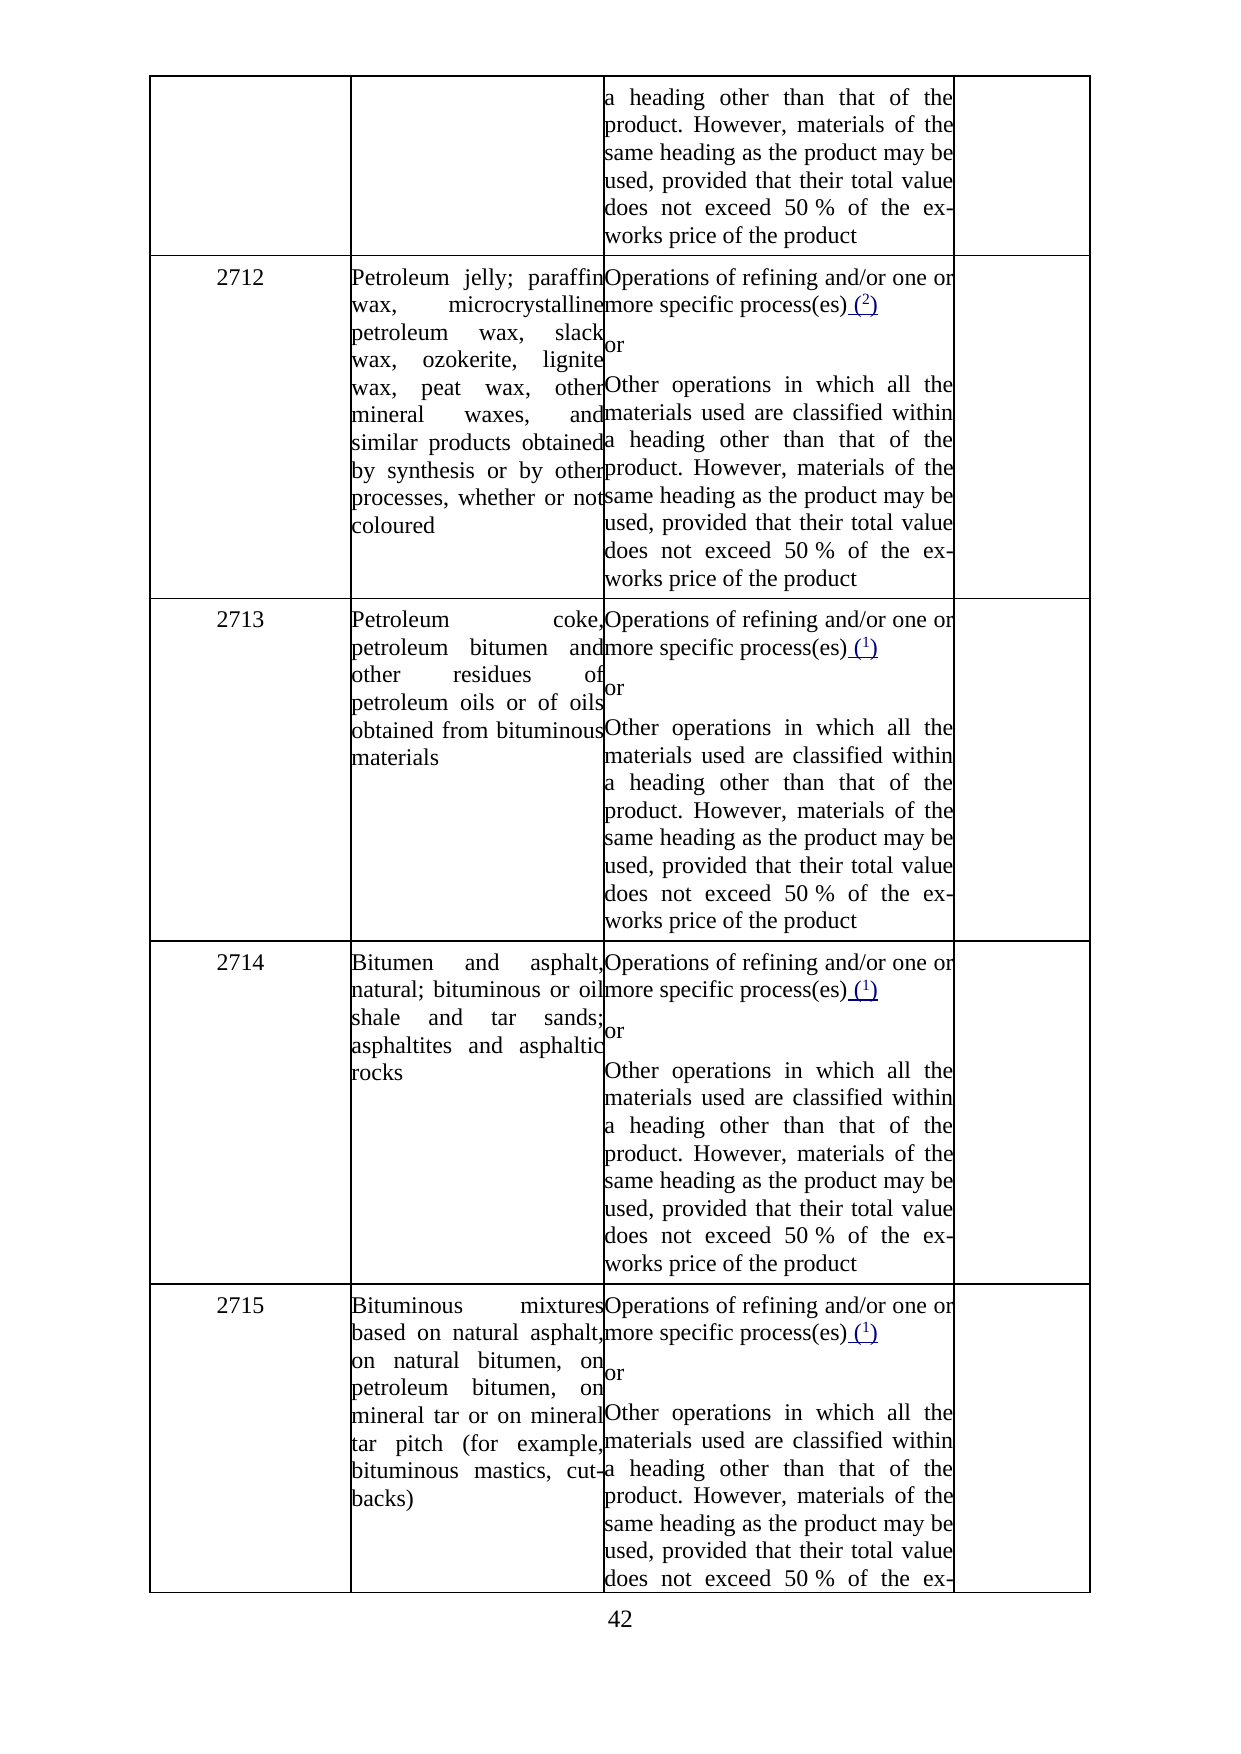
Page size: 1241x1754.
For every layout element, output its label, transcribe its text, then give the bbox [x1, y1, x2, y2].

table_cell a heading other than that of the product. However, materials of the same heading as the product may be used, provided that their total value does not exceed 50 % of the ex-works price of the product [605, 77, 953, 255]
table_cell Operations of refining and/or one or more specific process(es) (1) or Other operations in which all the materials used are classified within a heading other than that of the product. However, materials of the same heading as the product may be used, provided that their total value does not exceed 50 % of the ex-works price of the product [605, 942, 953, 1283]
table_cell [955, 77, 1089, 255]
table_cell 2713 [151, 599, 350, 940]
table_cell [955, 942, 1089, 1283]
table_cell [151, 77, 350, 255]
table_cell Petroleum coke, petroleum bitumen and other residues of petroleum oils or of oils obtained from bituminous materials [352, 599, 603, 940]
table_cell 2712 [151, 256, 350, 597]
table_cell [955, 1285, 1089, 1592]
table_cell [352, 77, 603, 255]
table_cell [955, 256, 1089, 597]
table_cell Bitumen and asphalt, natural; bituminous or oil shale and tar sands; asphaltites and asphaltic rocks [352, 942, 603, 1283]
table_cell Petroleum jelly; paraffin wax, microcrystalline petroleum wax, slack wax, ozokerite, lignite wax, peat wax, other mineral waxes, and similar products obtained by synthesis or by other processes, whether or not coloured [352, 256, 603, 597]
table_cell Operations of refining and/or one or more specific process(es) (1) or Other operations in which all the materials used are classified within a heading other than that of the product. However, materials of the same heading as the product may be used, provided that their total value does not exceed 50 % of the ex- [605, 1285, 953, 1592]
table_cell 2714 [151, 942, 350, 1283]
table_cell Operations of refining and/or one or more specific process(es) (1) or Other operations in which all the materials used are classified within a heading other than that of the product. However, materials of the same heading as the product may be used, provided that their total value does not exceed 50 % of the ex-works price of the product [605, 599, 953, 940]
table_cell Operations of refining and/or one or more specific process(es) (2) or Other operations in which all the materials used are classified within a heading other than that of the product. However, materials of the same heading as the product may be used, provided that their total value does not exceed 50 % of the ex-works price of the product [605, 256, 953, 597]
table_cell Bituminous mixtures based on natural asphalt, on natural bitumen, on petroleum bitumen, on mineral tar or on mineral tar pitch (for example, bituminous mastics, cut-backs) [352, 1285, 603, 1592]
table_cell [955, 599, 1089, 940]
table_cell 2715 [151, 1285, 350, 1592]
